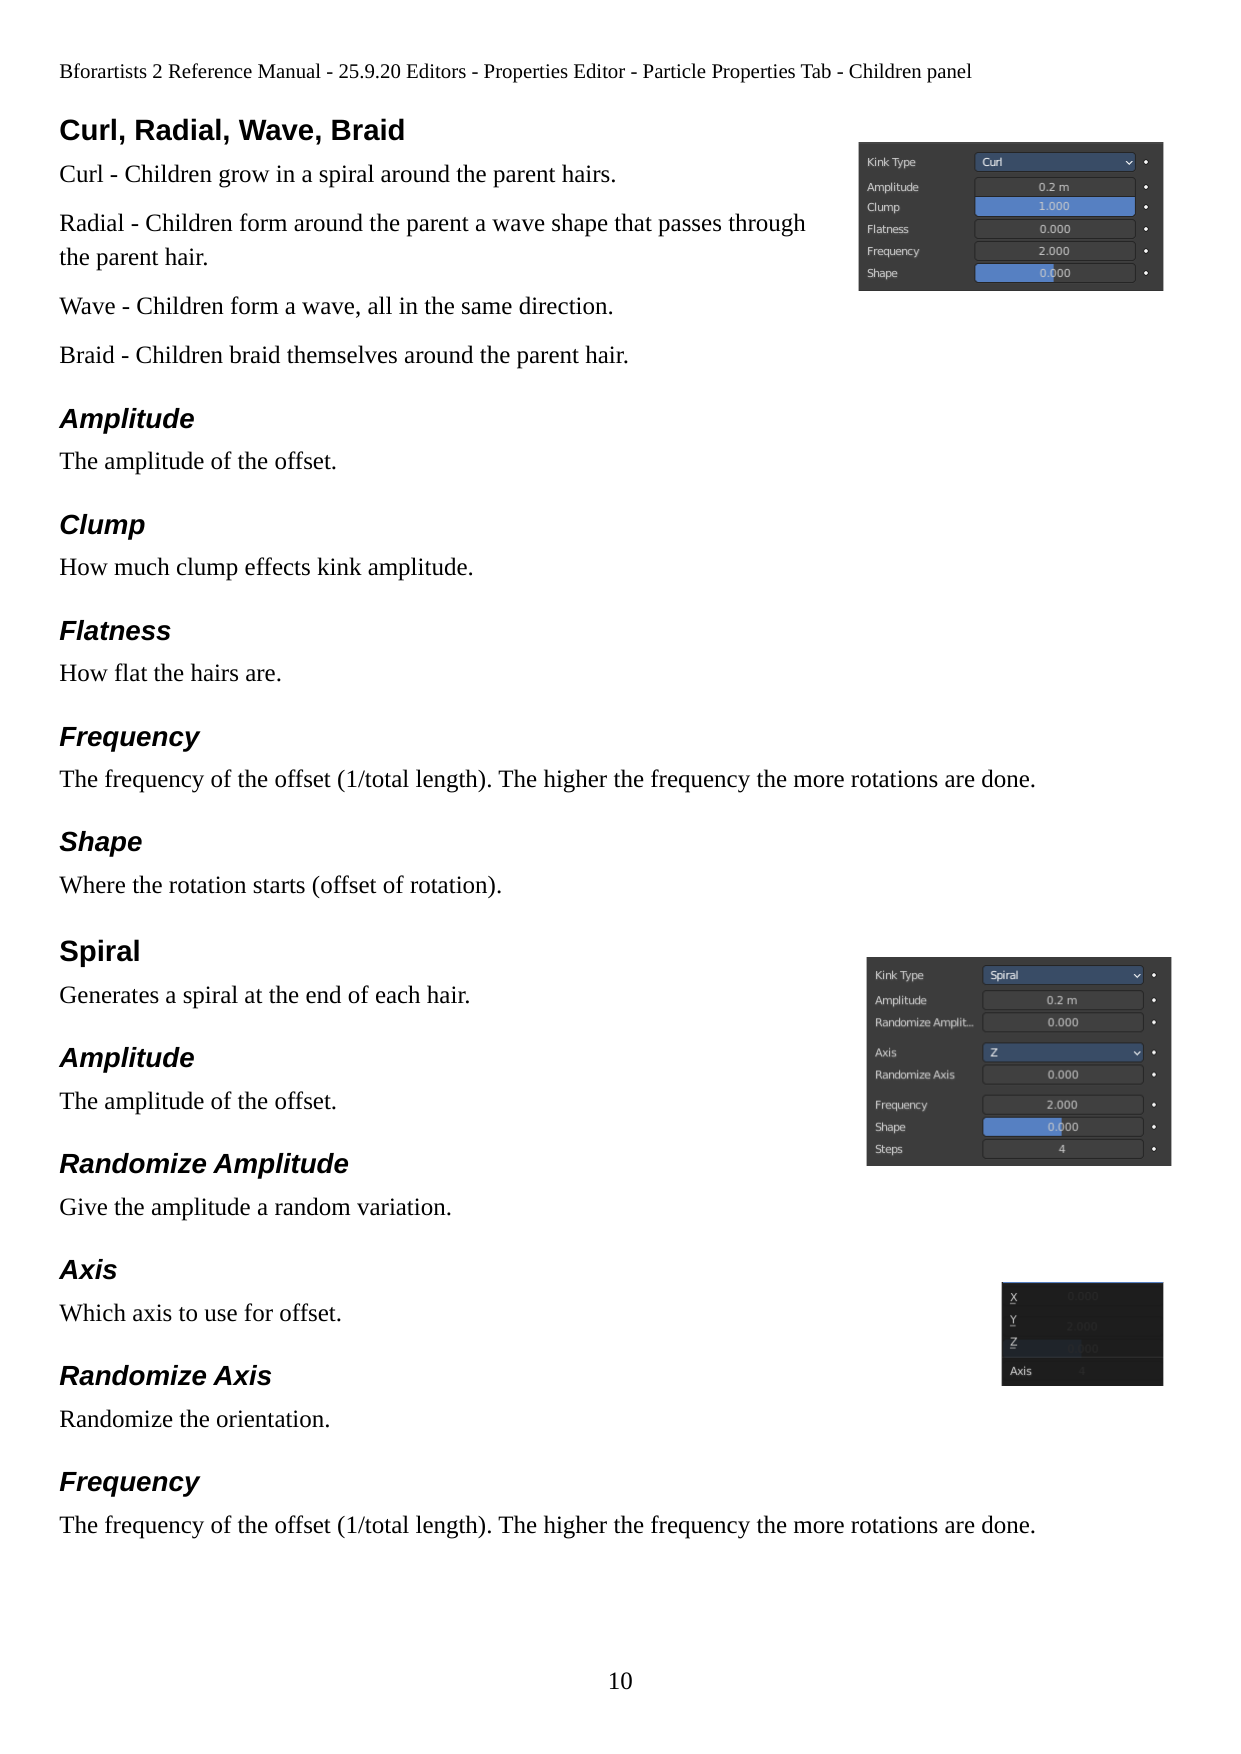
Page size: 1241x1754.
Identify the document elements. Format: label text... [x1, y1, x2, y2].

subtitle Frequency [59, 720, 1181, 752]
subtitle Randomize Amplitude [59, 1148, 1181, 1179]
subtitle Spiral [59, 934, 1181, 968]
text The amplitude of the offset. [59, 1086, 866, 1115]
text Which axis to use for offset. [59, 1298, 1001, 1327]
text Where the rotation starts (offset of rotation). [59, 870, 1181, 899]
subtitle Amplitude [59, 402, 1181, 434]
text Generates a spiral at the end of each hair. [59, 980, 866, 1009]
picture [1001, 1282, 1164, 1386]
subtitle Axis [59, 1253, 1181, 1285]
text How much clump effects kink amplitude. [59, 552, 1181, 581]
text The frequency of the offset (1/total length). The higher the frequency the more rotations are done. [59, 764, 1181, 793]
text How flat the hairs are. [59, 658, 1181, 687]
text The frequency of the offset (1/total length). The higher the frequency the more rotations are done. [59, 1510, 1181, 1538]
subtitle [1172, 1042, 1181, 1073]
picture [866, 957, 1172, 1166]
text Wave - Children form a wave, all in the same direction. [59, 291, 1181, 320]
subtitle Amplitude [59, 1042, 866, 1073]
subtitle Clump [59, 508, 1181, 540]
text Randomize the orientation. [59, 1404, 1181, 1433]
subtitle Shape [59, 826, 1181, 858]
picture [858, 142, 1164, 291]
subtitle Curl, Radial, Wave, Braid [59, 113, 1181, 146]
text Curl - Children grow in a spiral around the parent hairs. [59, 159, 858, 188]
text Radial - Children form around the parent a wave shape that passes through the parent hair. [59, 208, 858, 271]
subtitle Frequency [59, 1465, 1181, 1497]
subtitle Flatness [59, 614, 1181, 646]
text The amplitude of the offset. [59, 446, 1181, 475]
text Give the amplitude a random variation. [59, 1192, 1181, 1221]
subtitle Randomize Axis [59, 1359, 1181, 1391]
text Braid - Children braid themselves around the parent hair. [59, 341, 1181, 369]
